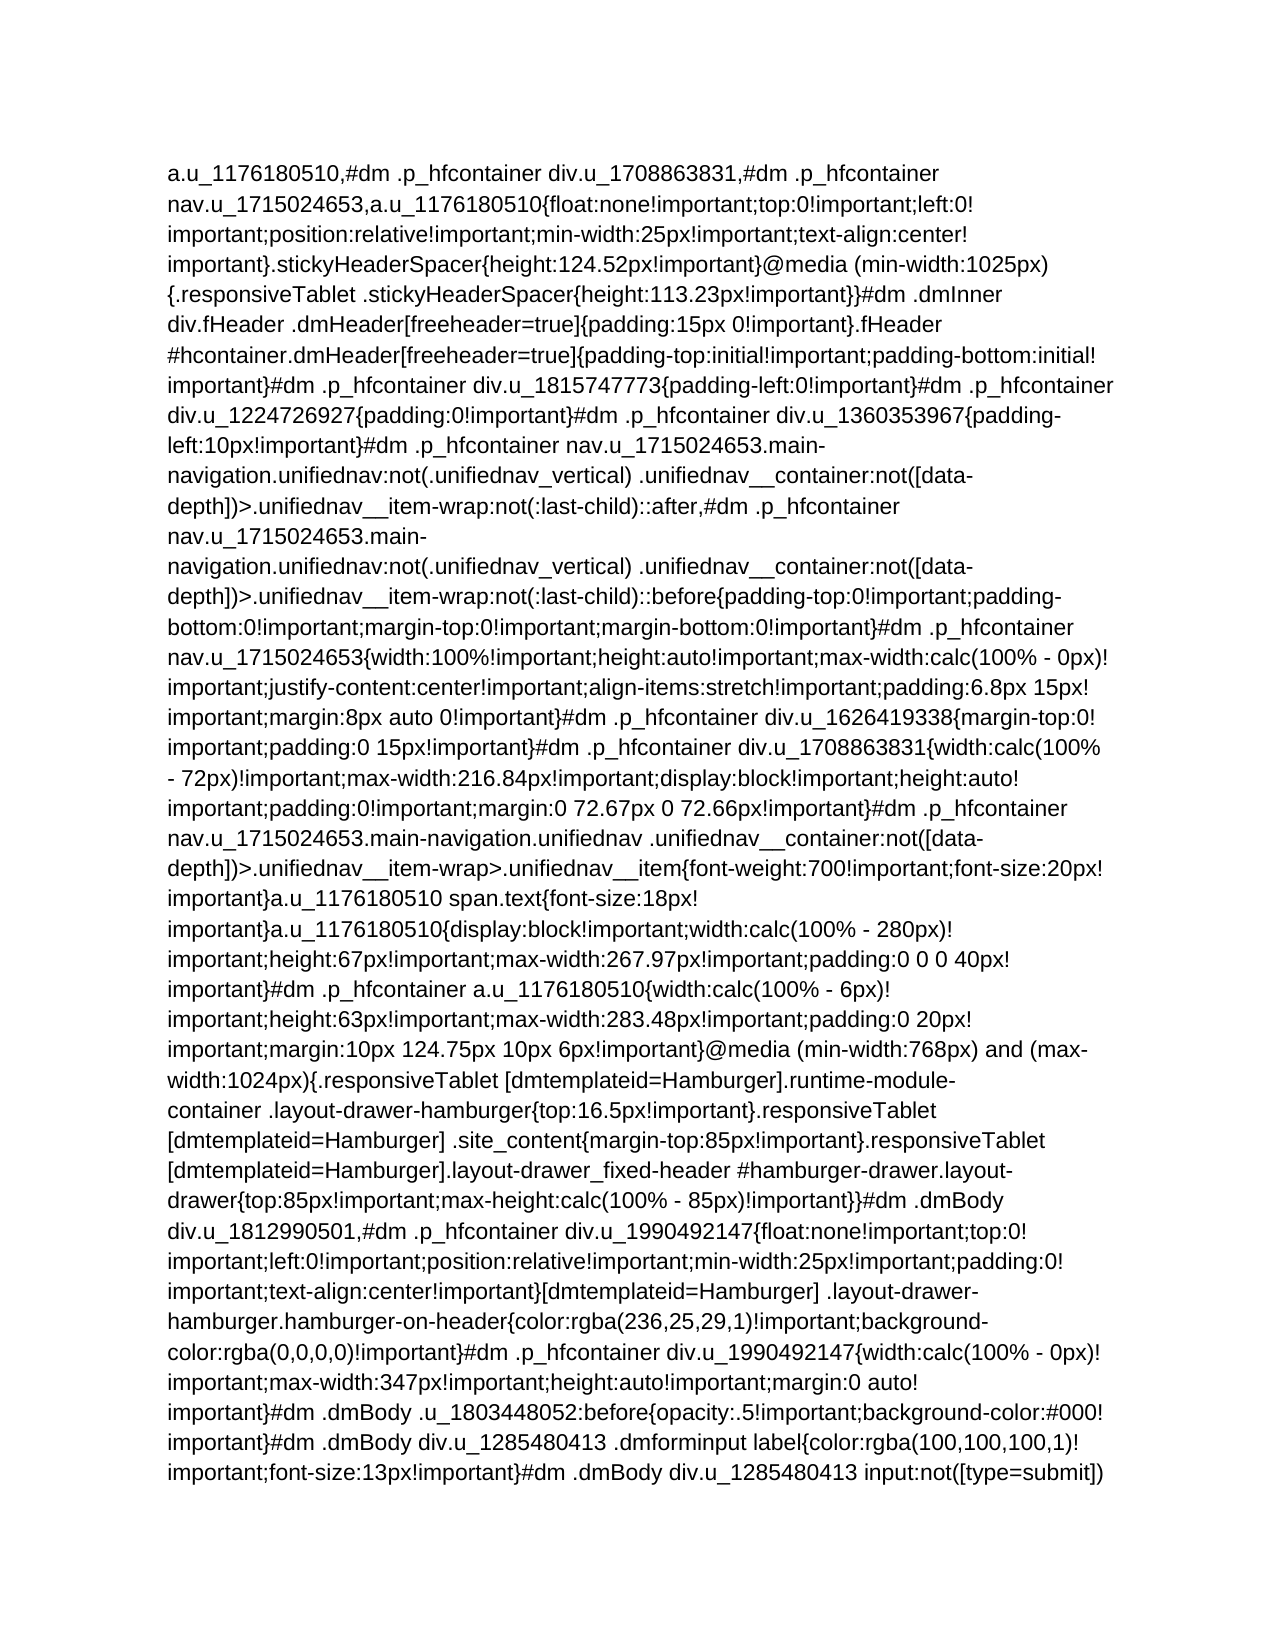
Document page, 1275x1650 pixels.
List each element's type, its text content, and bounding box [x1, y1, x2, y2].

table_cell [150, 150, 157, 1496]
table_cell a.u_1176180510,#dm .p_hfcontainer div.u_1708863831,#dm .p_hfcontainer nav.u_1715024653,a.u_1176180510{float:none!important;top:0!important;left:0!important;position:relative!important;min-width:25px!important;text-align:center!important}.stickyHeaderSpacer{height:124.52px!important}@media (min-width:1025px){.responsiveTablet .stickyHeaderSpacer{height:113.23px!important}}#dm .dmInner div.fHeader .dmHeader[freeheader=true]{padding:15px 0!important}.fHeader #hcontainer.dmHeader[freeheader=true]{padding-top:initial!important;padding-bottom:initial!important}#dm .p_hfcontainer div.u_1815747773{padding-left:0!important}#dm .p_hfcontainer div.u_1224726927{padding:0!important}#dm .p_hfcontainer div.u_1360353967{padding-left:10px!important}#dm .p_hfcontainer nav.u_1715024653.main-navigation.unifiednav:not(.unifiednav_vertical) .unifiednav__container:not([data-depth])>.unifiednav__item-wrap:not(:last-child)::after,#dm .p_hfcontainer nav.u_1715024653.main-navigation.unifiednav:not(.unifiednav_vertical) .unifiednav__container:not([data-depth])>.unifiednav__item-wrap:not(:last-child)::before{padding-top:0!important;padding-bottom:0!important;margin-top:0!important;margin-bottom:0!important}#dm .p_hfcontainer nav.u_1715024653{width:100%!important;height:auto!important;max-width:calc(100% - 0px)!important;justify-content:center!important;align-items:stretch!important;padding:6.8px 15px!important;margin:8px auto 0!important}#dm .p_hfcontainer div.u_1626419338{margin-top:0!important;padding:0 15px!important}#dm .p_hfcontainer div.u_1708863831{width:calc(100% - 72px)!important;max-width:216.84px!important;display:block!important;height:auto!important;padding:0!important;margin:0 72.67px 0 72.66px!important}#dm .p_hfcontainer nav.u_1715024653.main-navigation.unifiednav .unifiednav__container:not([data-depth])>.unifiednav__item-wrap>.unifiednav__item{font-weight:700!important;font-size:20px!important}a.u_1176180510 span.text{font-size:18px!important}a.u_1176180510{display:block!important;width:calc(100% - 280px)!important;height:67px!important;max-width:267.97px!important;padding:0 0 0 40px!important}#dm .p_hfcontainer a.u_1176180510{width:calc(100% - 6px)!important;height:63px!important;max-width:283.48px!important;padding:0 20px!important;margin:10px 124.75px 10px 6px!important}@media (min-width:768px) and (max-width:1024px){.responsiveTablet [dmtemplateid=Hamburger].runtime-module-container .layout-drawer-hamburger{top:16.5px!important}.responsiveTablet [dmtemplateid=Hamburger] .site_content{margin-top:85px!important}.responsiveTablet [dmtemplateid=Hamburger].layout-drawer_fixed-header #hamburger-drawer.layout-drawer{top:85px!important;max-height:calc(100% - 85px)!important}}#dm .dmBody div.u_1812990501,#dm .p_hfcontainer div.u_1990492147{float:none!important;top:0!important;left:0!important;position:relative!important;min-width:25px!important;padding:0!important;text-align:center!important}[dmtemplateid=Hamburger] .layout-drawer-hamburger.hamburger-on-header{color:rgba(236,25,29,1)!important;background-color:rgba(0,0,0,0)!important}#dm .p_hfcontainer div.u_1990492147{width:calc(100% - 0px)!important;max-width:347px!important;height:auto!important;margin:0 auto!important}#dm .dmBody .u_1803448052:before{opacity:.5!important;background-color:#000!important}#dm .dmBody div.u_1285480413 .dmforminput label{color:rgba(100,100,100,1)!important;font-size:13px!important}#dm .dmBody div.u_1285480413 input:not([type=submit]) [157, 150, 1125, 1496]
